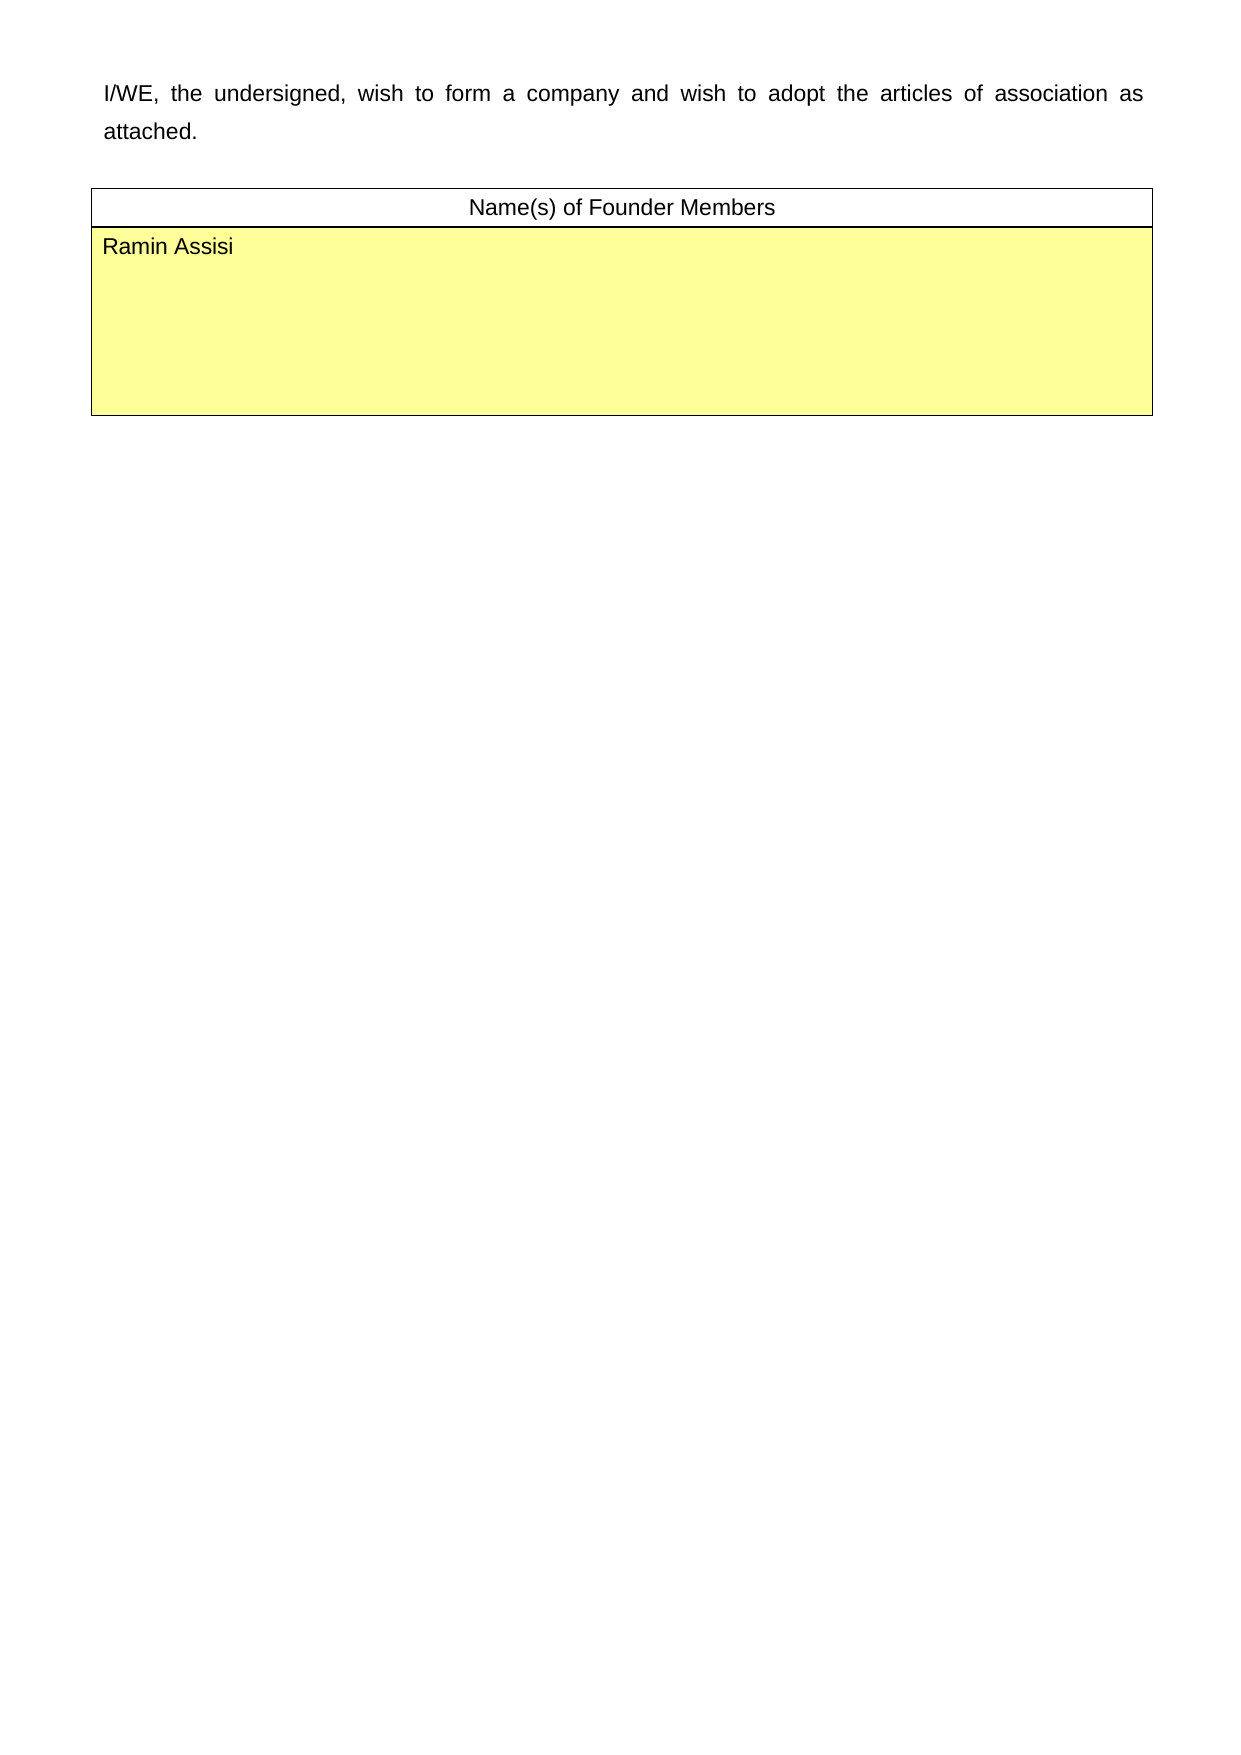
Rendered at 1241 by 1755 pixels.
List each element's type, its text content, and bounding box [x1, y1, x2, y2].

table_header Name(s) of Founder Members [92, 189, 1152, 226]
table_cell Ramin Assisi [92, 228, 1152, 415]
text I/WE, the undersigned, wish to form a company and wish to adopt the articles of association as attached. [103, 80, 1154, 144]
